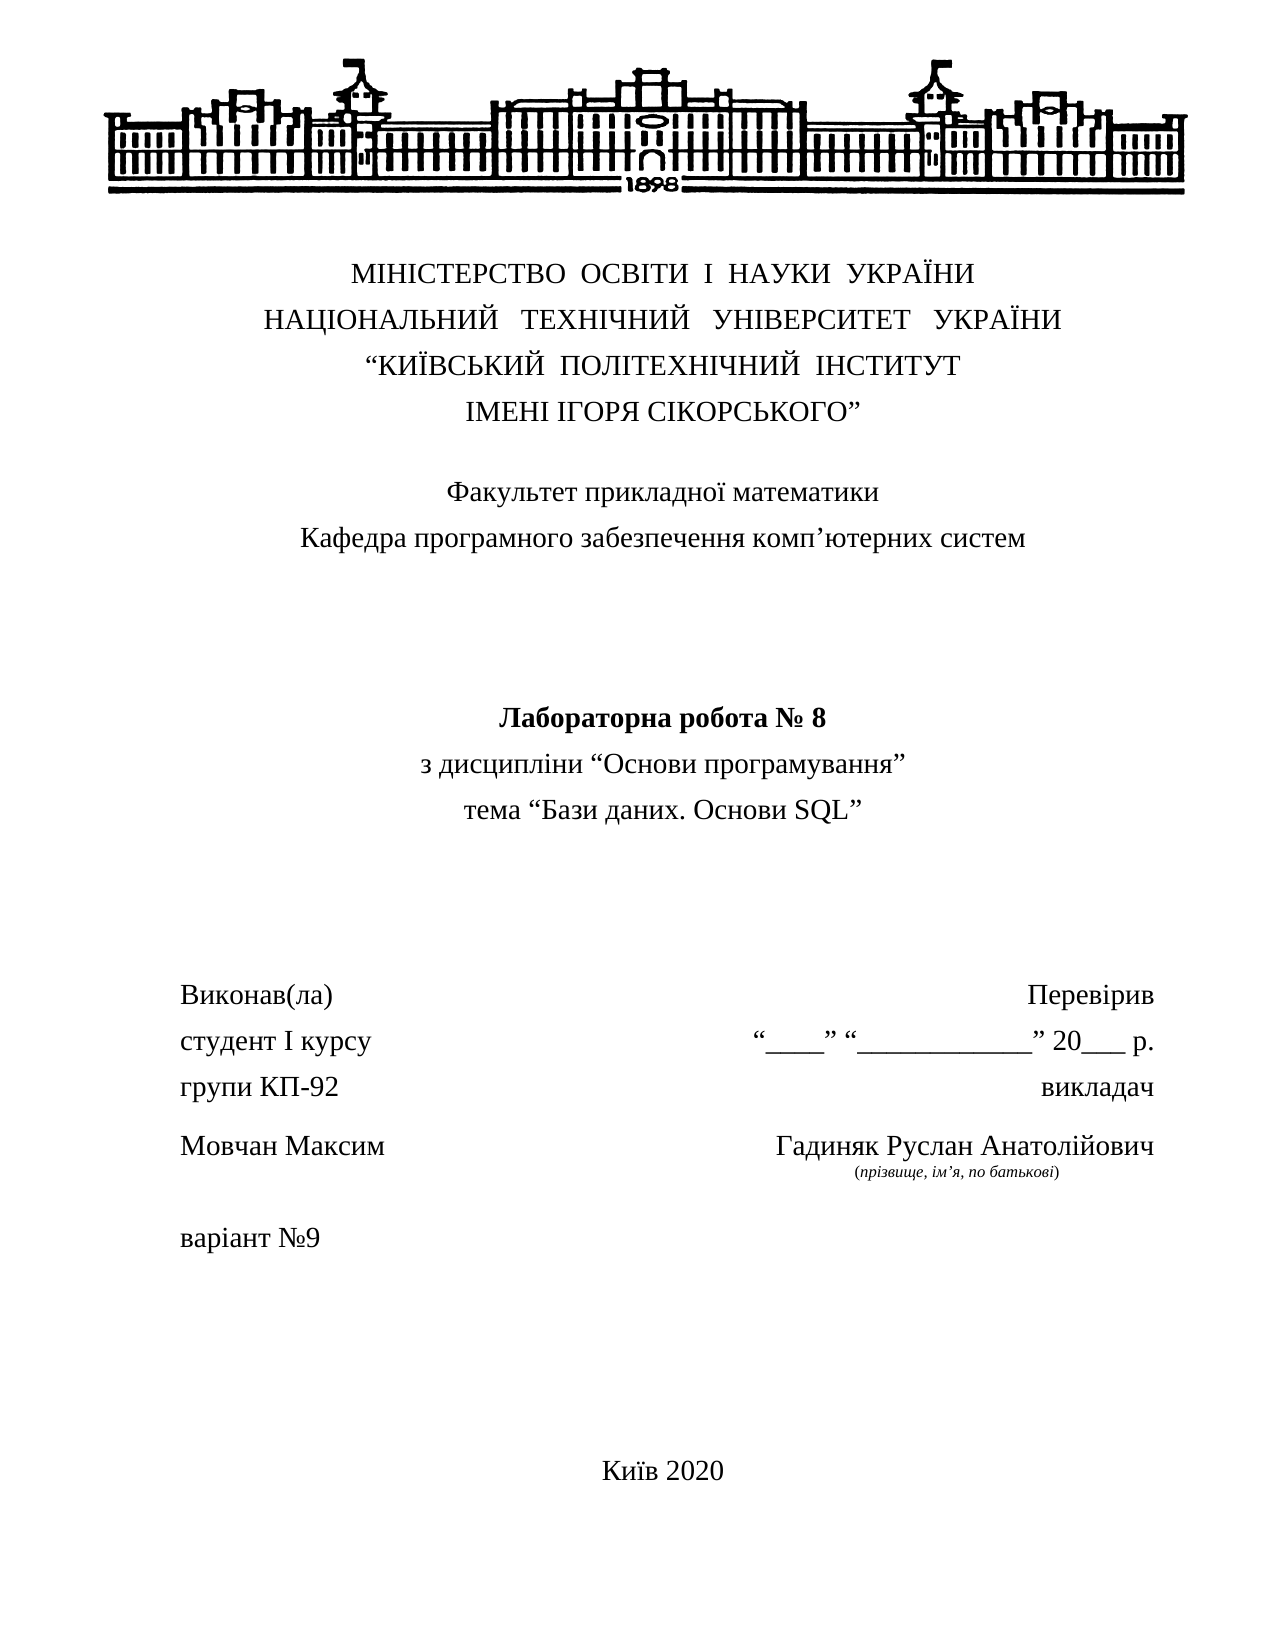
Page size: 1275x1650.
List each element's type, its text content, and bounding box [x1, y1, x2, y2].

table_header Перевірив “____” “____________” 20___ р. викладач Гадиняк Руслан Анатолійович (прізвище, ім’я, по батькові) [705, 965, 1166, 1285]
text Київ 2020 [169, 1453, 1157, 1487]
text “КИЇВСЬКИЙ ПОЛІТЕХНІЧНИЙ ІНСТИТУТ [169, 348, 1157, 382]
text Факультет прикладної математики [169, 474, 1157, 507]
text з дисципліни “Основи програмування” [169, 746, 1157, 780]
picture [99, 52, 1189, 198]
text Лабораторна робота № 8 [169, 700, 1157, 734]
text тема “Бази даних. Основи SQL” [169, 792, 1157, 826]
table_header [629, 965, 705, 1285]
title МIНIСТЕРСТВО ОСВIТИ І НАУКИ УКРАЇНИ [169, 256, 1157, 290]
text Кафедра програмного забезпечення комп’ютерних систем [169, 520, 1157, 553]
text НАЦІОНАЛЬНИЙ ТЕХНІЧНИЙ УНІВЕРСИТЕТ УКРАЇНИ [169, 302, 1157, 336]
table_header Виконав(ла) студент I курсу групи КП-92 Мовчан Максим варіант №9 [169, 965, 629, 1285]
text ІМЕНІ ІГОРЯ СІКОРСЬКОГО” [169, 394, 1157, 428]
